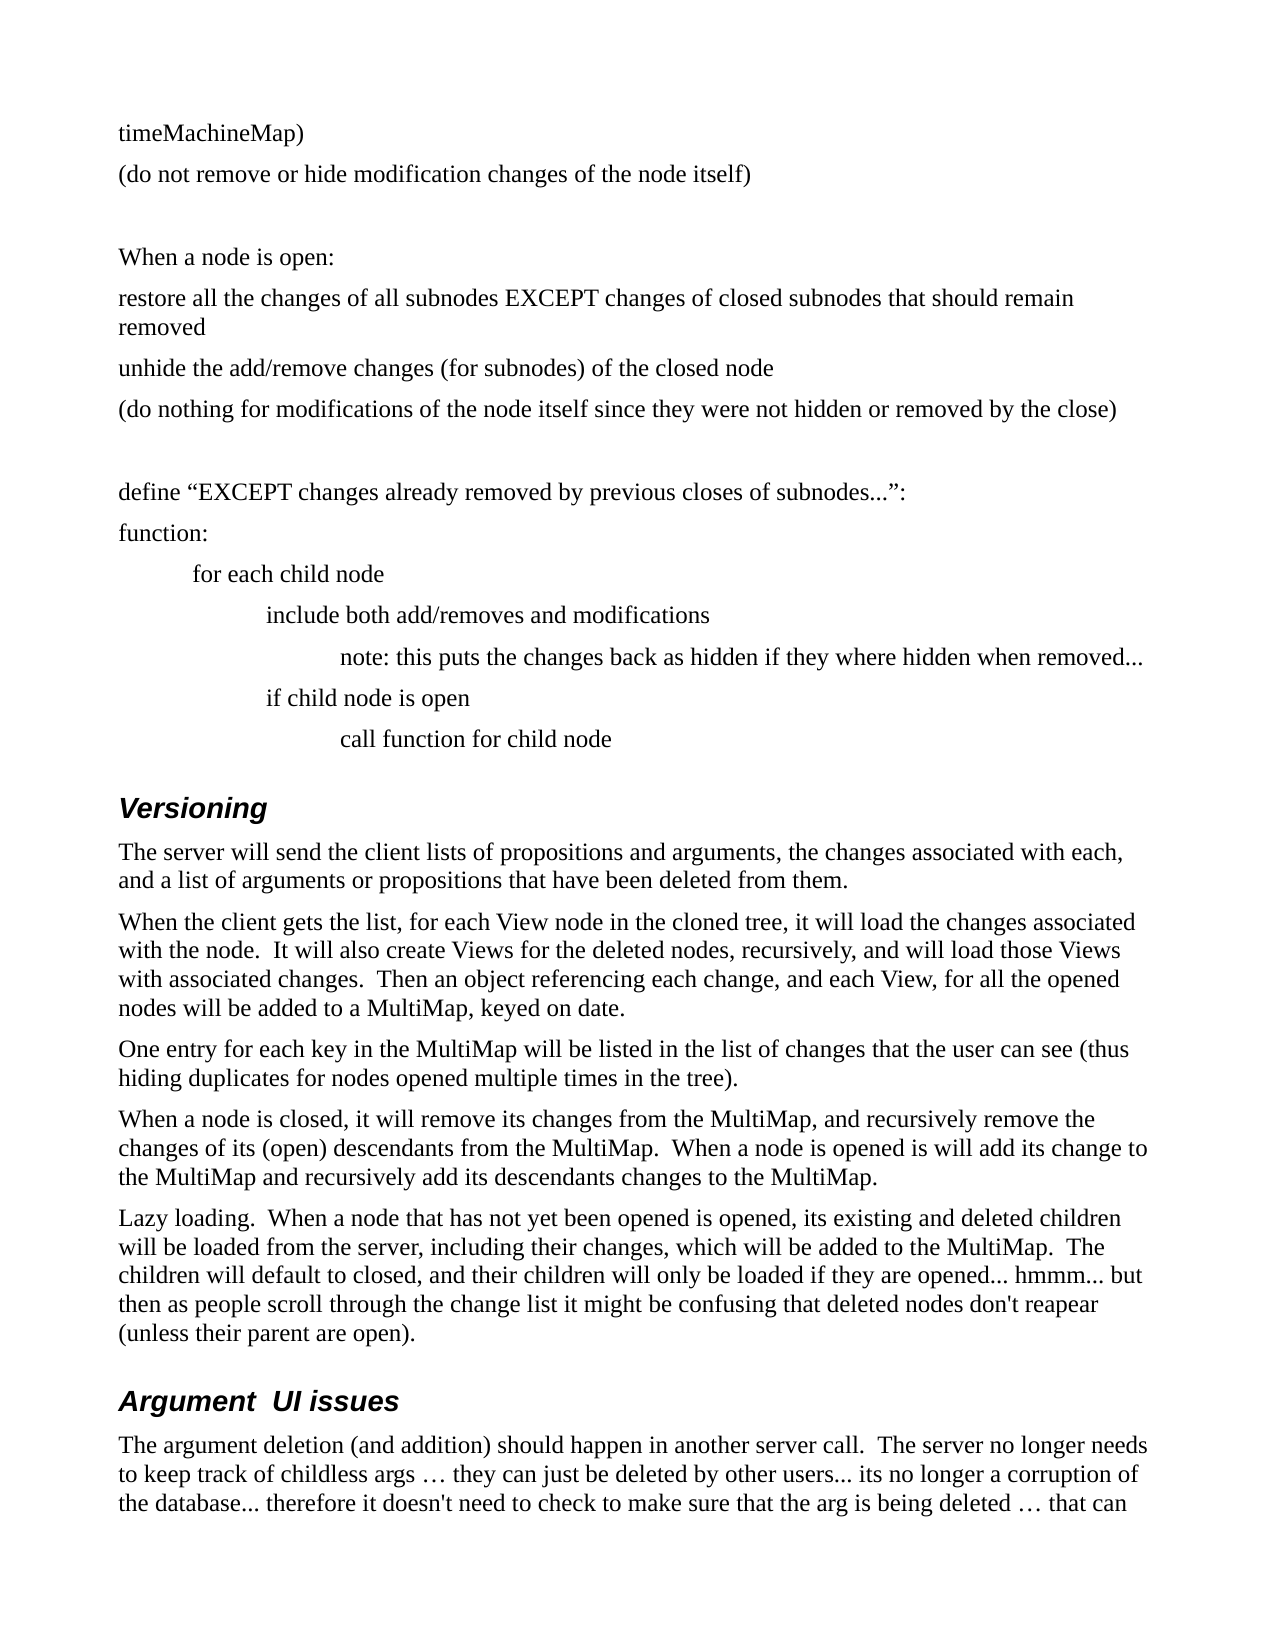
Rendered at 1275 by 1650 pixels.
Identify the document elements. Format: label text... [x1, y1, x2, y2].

text unhide the add/remove changes (for subnodes) of the closed node [118, 353, 1157, 382]
text The server will send the client lists of propositions and arguments, the changes associated with each, and a list of arguments or propositions that have been deleted from them. [118, 837, 1157, 894]
text if child node is open [266, 683, 1157, 712]
text define “EXCEPT changes already removed by previous closes of subnodes...”: [118, 477, 1157, 506]
text timeMachineMap) [118, 118, 1157, 147]
subtitle Versioning [118, 791, 1157, 824]
text When the client gets the list, for each View node in the cloned tree, it will load the changes associated with the node. It will also create Views for the deleted nodes, recursively, and will load those Views with associated changes. Then an object referencing each change, and each View, for all the opened nodes will be added to a MultiMap, keyed on date. [118, 907, 1157, 1022]
subtitle Argument UI issues [118, 1384, 1157, 1418]
text for each child node [192, 559, 1157, 588]
text When a node is open: [118, 242, 1157, 271]
text include both add/removes and modifications [266, 601, 1157, 629]
text When a node is closed, it will remove its changes from the MultiMap, and recursively remove the changes of its (open) descendants from the MultiMap. When a node is opened is will add its change to the MultiMap and recursively add its descendants changes to the MultiMap. [118, 1104, 1157, 1190]
text (do nothing for modifications of the node itself since they were not hidden or removed by the close) [118, 394, 1157, 423]
text call function for child node [340, 724, 1157, 753]
text note: this puts the changes back as hidden if they where hidden when removed... [340, 642, 1157, 671]
text The argument deletion (and addition) should happen in another server call. The server no longer needs to keep track of childless args … they can just be deleted by other users... its no longer a corruption of the database... therefore it doesn't need to check to make sure that the arg is being deleted … that can [118, 1430, 1157, 1516]
text function: [118, 518, 1157, 547]
text Lazy loading. When a node that has not yet been opened is opened, its existing and deleted children will be loaded from the server, including their changes, which will be added to the MultiMap. The children will default to closed, and their children will only be loaded if they are opened... hmmm... but then as people scroll through the change list it might be confusing that deleted nodes don't reapear (unless their parent are open). [118, 1203, 1157, 1347]
text One entry for each key in the MultiMap will be listed in the list of changes that the user can see (thus hiding duplicates for nodes opened multiple times in the tree). [118, 1034, 1157, 1092]
text (do not remove or hide modification changes of the node itself) [118, 159, 1157, 188]
text restore all the changes of all subnodes EXCEPT changes of closed subnodes that should remain removed [118, 283, 1157, 341]
